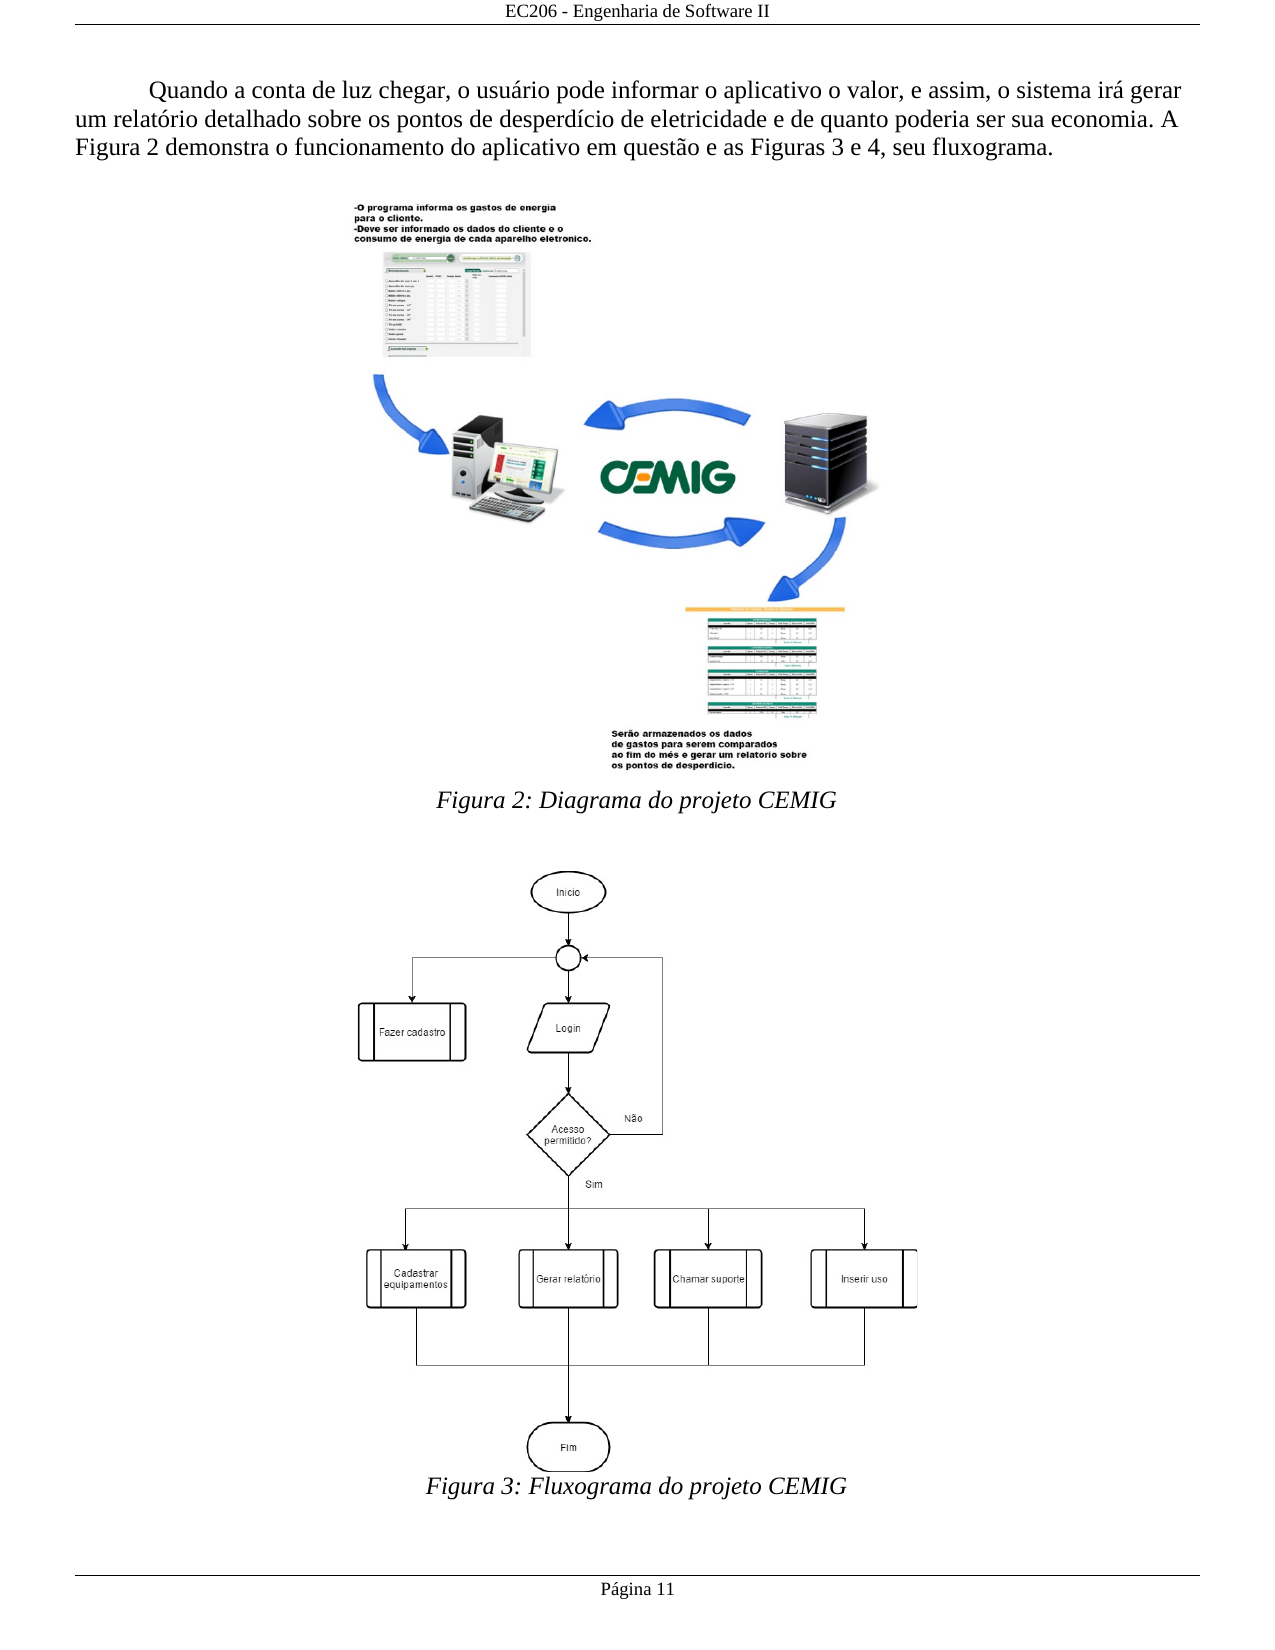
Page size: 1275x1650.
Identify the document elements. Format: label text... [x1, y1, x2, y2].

picture [357, 871, 918, 1472]
text Figura 2: Diagrama do projeto CEMIG [326, 785, 949, 813]
picture [325, 161, 950, 785]
text Figura 3: Fluxograma do projeto CEMIG [358, 1472, 917, 1500]
text Quando a conta de luz chegar, o usuário pode informar o aplicativo o valor, e assim, o sistema irá gerar um relatório detalhado sobre os pontos de desperdício de eletricidade e de quanto poderia ser sua economia. A Figura 2 demonstra o funcionamento do aplicativo em questão e as Figuras 3 e 4, seu fluxograma. [75, 75, 1200, 161]
